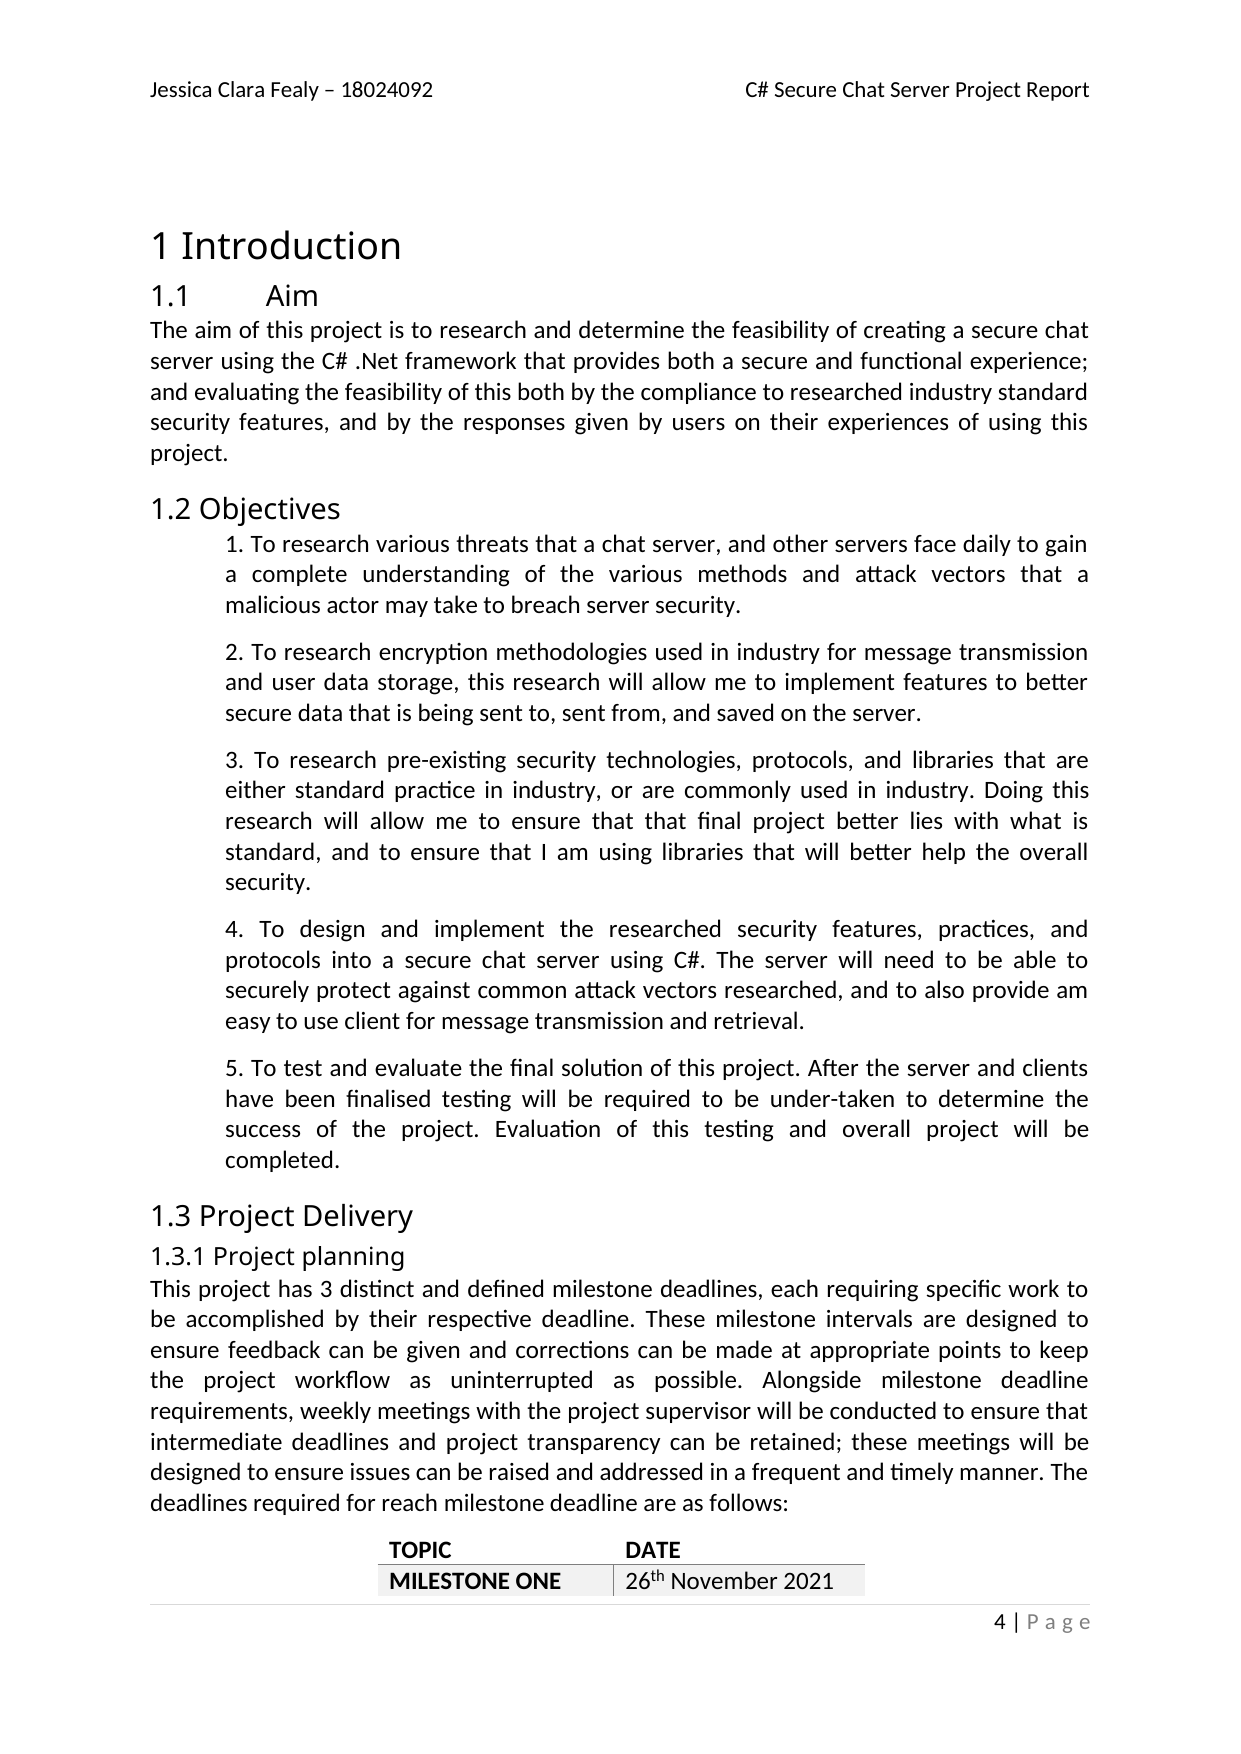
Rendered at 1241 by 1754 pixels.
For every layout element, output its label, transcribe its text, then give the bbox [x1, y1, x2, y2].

text 5. To test and evaluate the final solution of this project. After the server and clients have been finalised testing will be required to be under-taken to determine the success of the project. Evaluation of this testing and overall project will be completed. [225, 1052, 1090, 1174]
subtitle 1.3 Project Delivery [150, 1195, 1090, 1235]
text 2. To research encryption methodologies used in industry for message transmission and user data storage, this research will allow me to implement features to better secure data that is being sent to, sent from, and saved on the server. [225, 636, 1090, 727]
text 1. To research various threats that a chat server, and other servers face daily to gain a complete understanding of the various methods and attack vectors that a malicious actor may take to breach server security. [225, 528, 1090, 619]
subtitle 1.2 Objectives [150, 488, 1090, 528]
subtitle 1.3.1 Project planning [150, 1239, 1090, 1273]
table_header Topic [378, 1534, 614, 1564]
text 3. To research pre-existing security technologies, protocols, and libraries that are either standard practice in industry, or are commonly used in industry. Doing this research will allow me to ensure that that final project better lies with what is standard, and to ensure that I am using libraries that will better help the overall security. [225, 744, 1090, 897]
subtitle 1 Introduction [150, 220, 1090, 271]
text 4. To design and implement the researched security features, practices, and protocols into a secure chat server using C#. The server will need to be able to securely protect against common attack vectors researched, and to also provide am easy to use client for message transmission and retrieval. [225, 913, 1090, 1036]
table_cell 26th November 2021 [614, 1565, 865, 1596]
subtitle Aim [150, 275, 1090, 314]
text The aim of this project is to research and determine the feasibility of creating a secure chat server using the C# .Net framework that provides both a secure and functional experience; and evaluating the feasibility of this both by the compliance to researched industry standard security features, and by the responses given by users on their experiences of using this project. [150, 314, 1090, 467]
table_header Date [614, 1534, 865, 1564]
table_cell Milestone One [378, 1565, 613, 1596]
text This project has 3 distinct and defined milestone deadlines, each requiring specific work to be accomplished by their respective deadline. These milestone intervals are designed to ensure feedback can be given and corrections can be made at appropriate points to keep the project workflow as uninterrupted as possible. Alongside milestone deadline requirements, weekly meetings with the project supervisor will be conducted to ensure that intermediate deadlines and project transparency can be retained; these meetings will be designed to ensure issues can be raised and addressed in a frequent and timely manner. The deadlines required for reach milestone deadline are as follows: [150, 1273, 1090, 1517]
